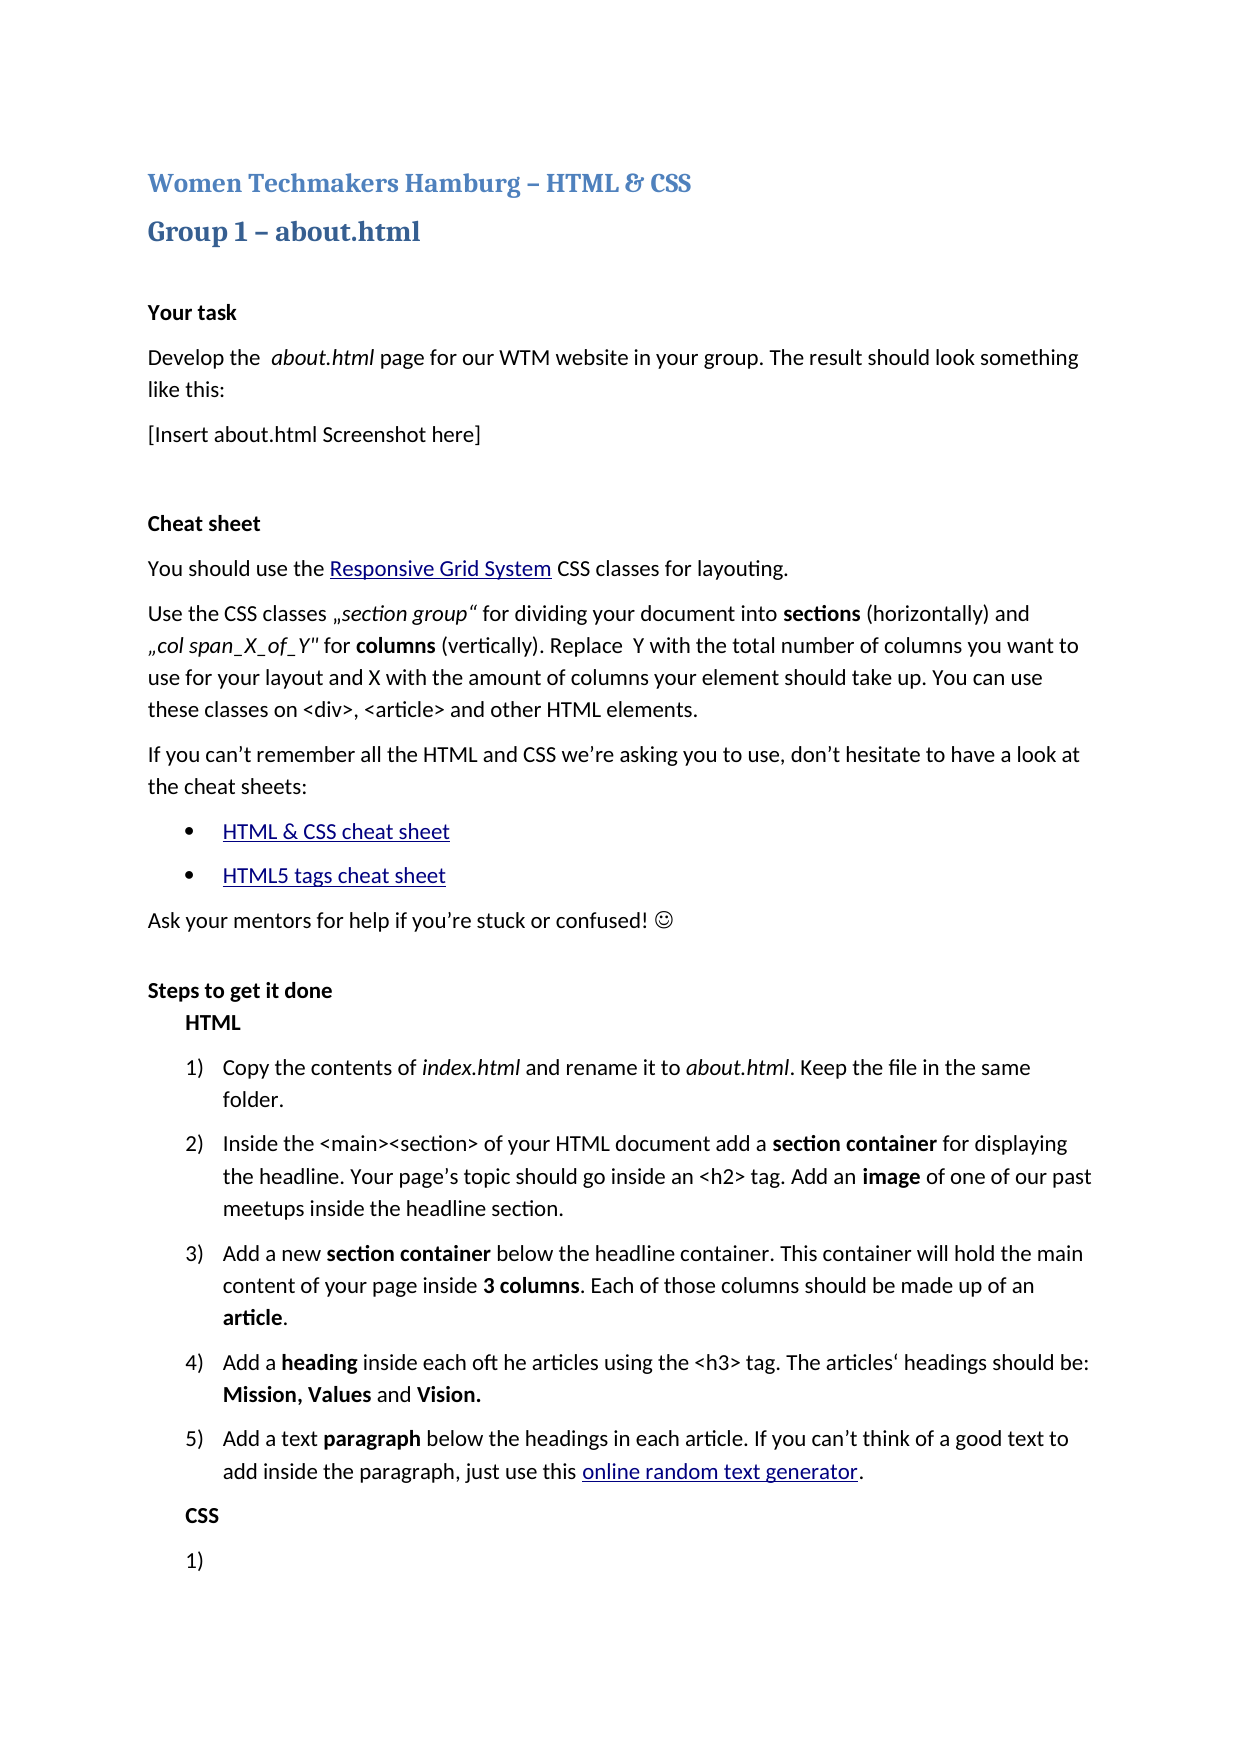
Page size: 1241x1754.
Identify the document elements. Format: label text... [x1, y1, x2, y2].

text If you can’t remember all the HTML and CSS we’re asking you to use, don’t hesitate to have a look at the cheat sheets: [148, 740, 1093, 800]
list Add a text paragraph below the headings in each article. If you can’t think of a good text to add inside the paragraph, just use this online random text generator. [185, 1424, 1093, 1485]
subtitle Women Techmakers Hamburg – HTML & CSS [148, 168, 1093, 199]
text Your task [148, 298, 1093, 326]
text [Insert about.html Screenshot here] [148, 420, 1093, 448]
list Inside the <main><section> of your HTML document add a section container for displaying the headline. Your page’s topic should go inside an <h2> tag. Add an image of one of our past meetups inside the headline section. [185, 1129, 1093, 1222]
list Add a new section container below the headline container. This container will hold the main content of your page inside 3 columns. Each of those columns should be made up of an article. [185, 1239, 1093, 1331]
text Ask your mentors for help if you’re stuck or confused!  [148, 906, 1093, 934]
text Use the CSS classes „section group“ for dividing your document into sections (horizontally) and „col span_X_of_Y" for columns (vertically). Replace Y with the total number of columns you want to use for your layout and X with the amount of columns your element should take up. You can use these classes on <div>, <article> and other HTML elements. [148, 599, 1093, 723]
text HTML [148, 1008, 1093, 1036]
list Add a heading inside each oft he articles using the <h3> tag. The articles‘ headings should be: Mission, Values and Vision. [185, 1348, 1093, 1408]
list HTML & CSS cheat sheet [185, 817, 1093, 845]
list Copy the contents of index.html and rename it to about.html. Keep the file in the same folder. [185, 1053, 1093, 1113]
text CSS [185, 1501, 1093, 1529]
text Develop the about.html page for our WTM website in your group. The result should look something like this: [148, 343, 1093, 403]
list HTML5 tags cheat sheet [185, 861, 1093, 889]
text Steps to get it done [148, 976, 1093, 1004]
text Cheat sheet [148, 509, 1093, 537]
subtitle Group 1 – about.html [148, 215, 1093, 249]
text You should use the Responsive Grid System CSS classes for layouting. [148, 554, 1093, 582]
